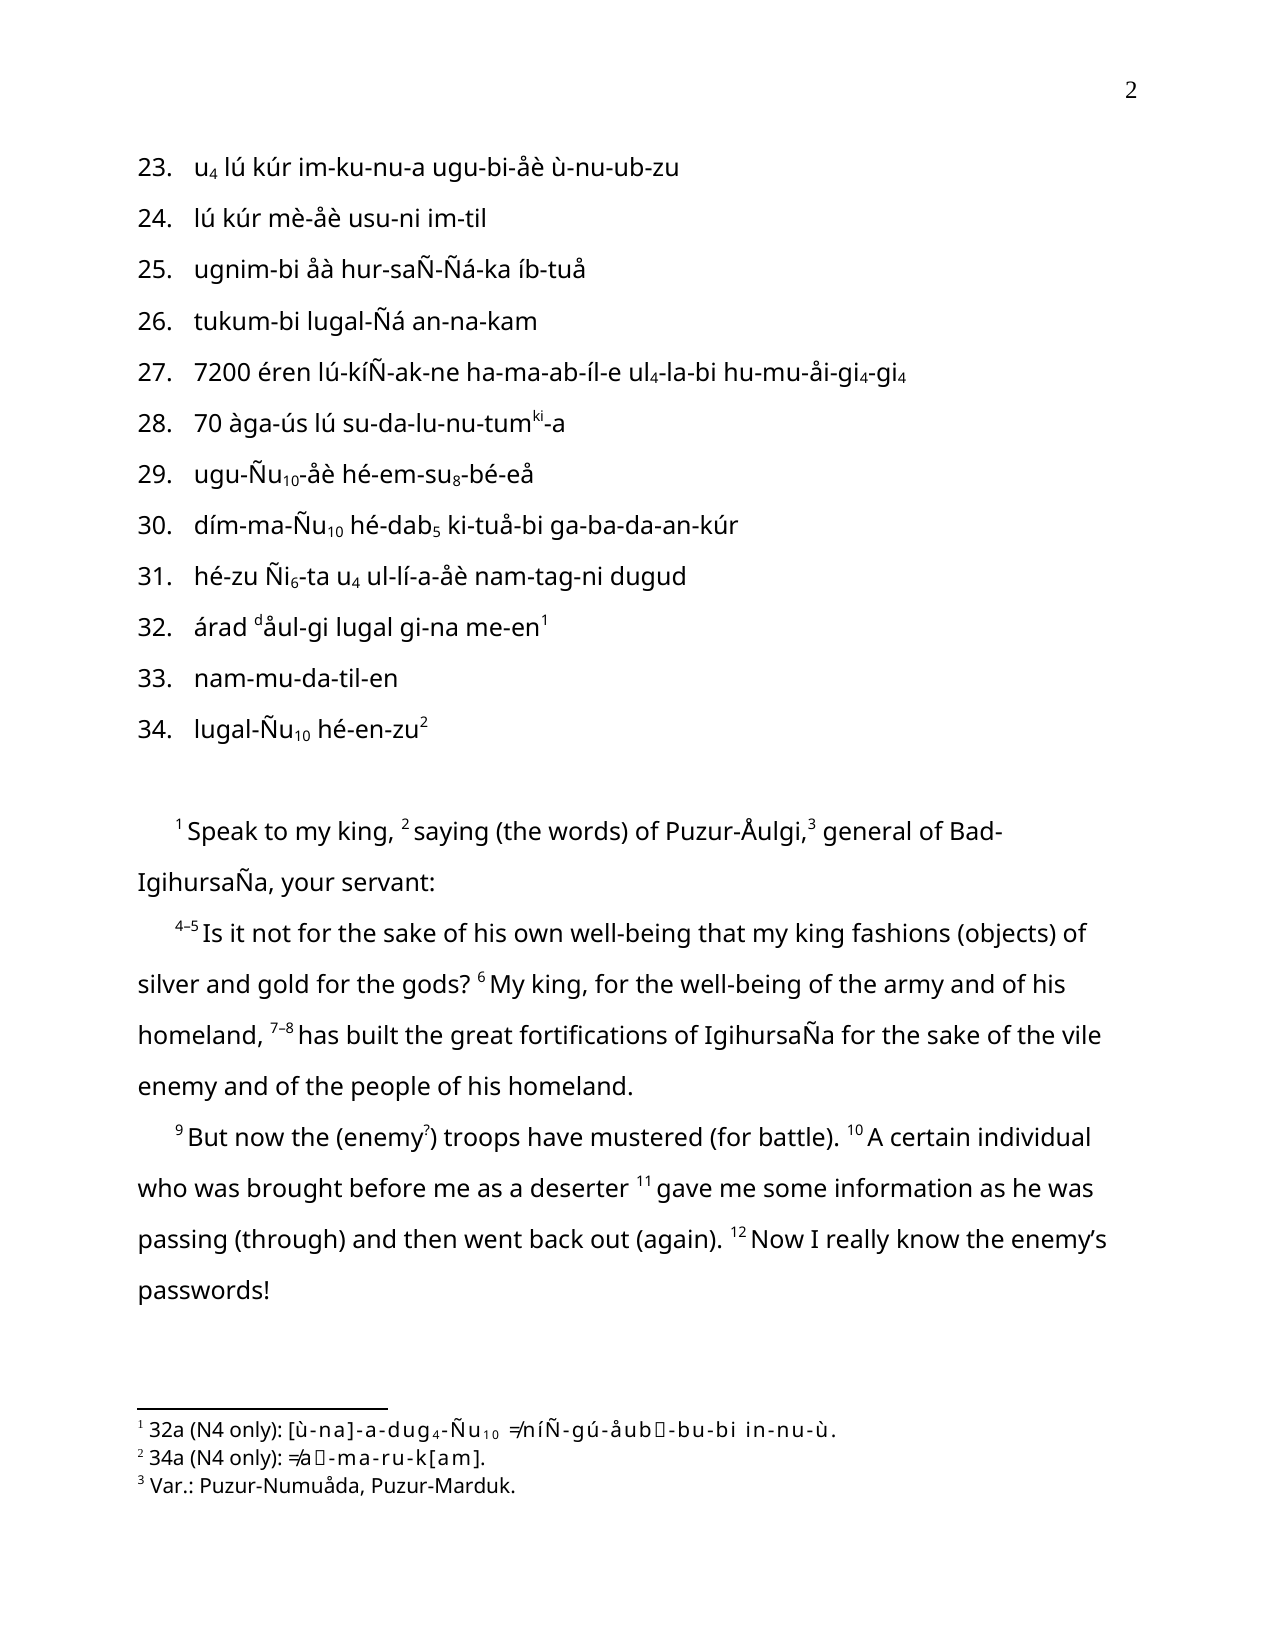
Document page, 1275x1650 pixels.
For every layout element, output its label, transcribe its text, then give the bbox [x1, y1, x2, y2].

text 1 Speak to my king, 2 saying (the words) of Puzur-Åulgi, general of Bad-IgihursaÑa, your servant: [137, 813, 1138, 899]
text 30. dím-ma-Ñu10 hé-dab5 ki-tuå-bi ga-ba-da-an-kúr [137, 507, 1138, 541]
text 33. nam-mu-da-til-en [137, 660, 1138, 694]
text 32a (N4 only): [ù-na]-a-dug4-Ñu10 ≠níÑ-gú-åub-bu-bi in-nu-ù. [137, 1415, 1138, 1443]
text 26. tukum-bi lugal-Ñá an-na-kam [137, 303, 1138, 337]
text 24. lú kúr mè-åè usu-ni im-til [137, 201, 1138, 235]
text 4–5 Is it not for the sake of his own well-being that my king fashions (objects) of silver and gold for the gods? 6 My king, for the well-being of the army and of his homeland, 7–8 has built the great fortifications of IgihursaÑa for the sake of the vile enemy and of the people of his homeland. [137, 916, 1138, 1103]
text 23. u4 lú kúr im-ku-nu-a ugu-bi-åè ù-nu-ub-zu [137, 150, 1138, 184]
text 32. árad dåul-gi lugal gi-na me-en [137, 609, 1138, 643]
text 27. 7200 éren lú-kíÑ-ak-ne ha-ma-ab-íl-e ul4-la-bi hu-mu-åi-gi4-gi4 [137, 354, 1138, 388]
text 34a (N4 only): ≠a-ma-ru-k[am]. [137, 1443, 1138, 1472]
text 25. ugnim-bi åà hur-saÑ-Ñá-ka íb-tuå [137, 252, 1138, 286]
text 34. lugal-Ñu10 hé-en-zu [137, 711, 1138, 746]
text 31. hé-zu Ñi6-ta u4 ul-lí-a-åè nam-tag-ni dugud [137, 558, 1138, 592]
text 29. ugu-Ñu10-åè hé-em-su8-bé-eå [137, 456, 1138, 490]
text 9 But now ­the (enemy?) troops have mustered (for battle). 10 A certain individual who was brought before me as a deserter 11 gave me some information as he was passing (through) and then went back out (again). 12 Now I really know the enemy’s passwords! [137, 1120, 1138, 1307]
text 28. 70 àga-ús lú su-da-lu-nu-tumki-a [137, 405, 1138, 439]
text Var.: Puzur-Numuåda, Puzur-Marduk. [137, 1472, 1138, 1500]
